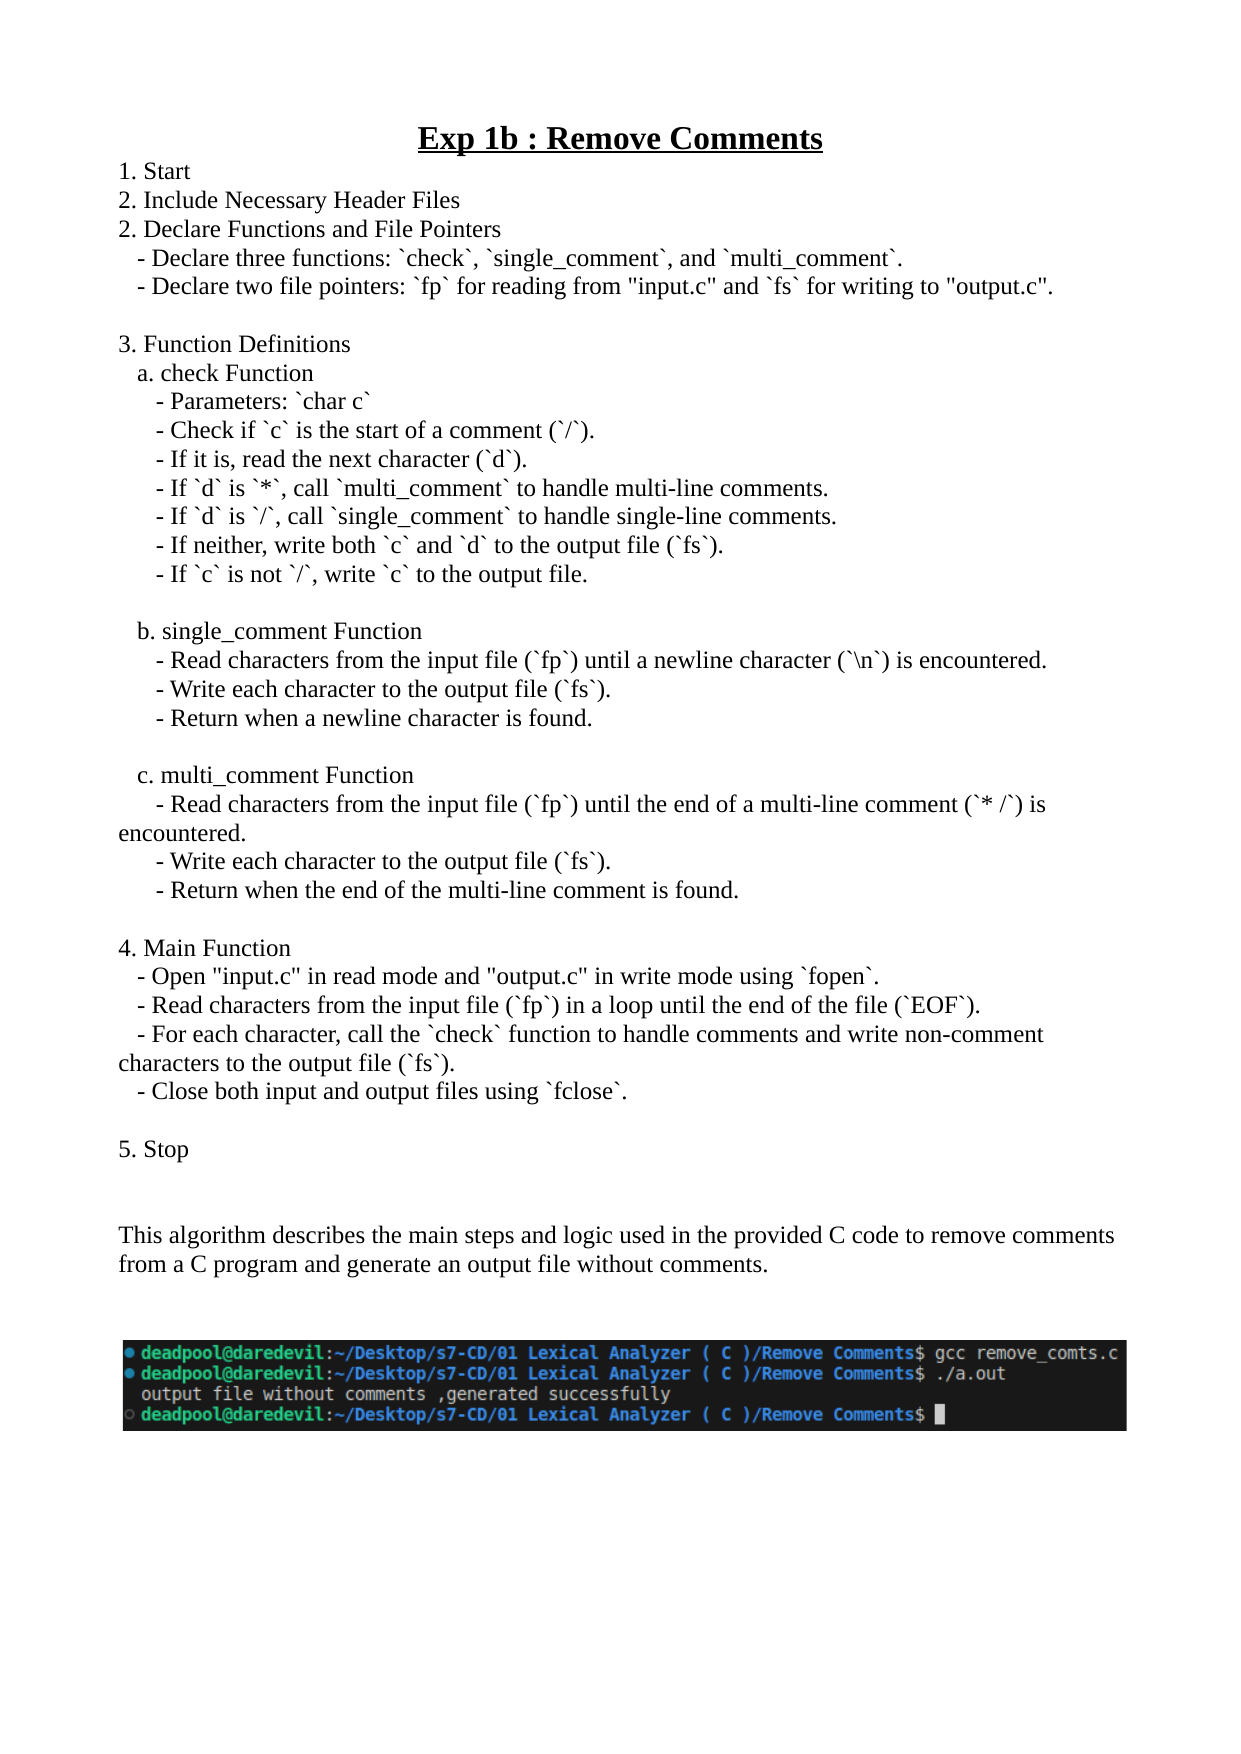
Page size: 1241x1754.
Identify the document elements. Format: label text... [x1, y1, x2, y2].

text a. check Function [118, 358, 1122, 386]
text 5. Stop [118, 1134, 1122, 1163]
text - Return when a newline character is found. [118, 703, 1122, 731]
text Exp 1b : Remove Comments [118, 118, 1122, 156]
text 3. Function Definitions [118, 329, 1122, 358]
text - Read characters from the input file (`fp`) until the end of a multi-line comment (`* /`) is encountered. [118, 789, 1122, 846]
text - Read characters from the input file (`fp`) until a newline character (`\n`) is encountered. [118, 645, 1122, 674]
text b. single_comment Function [118, 616, 1122, 645]
text c. multi_comment Function [118, 760, 1122, 789]
text - Return when the end of the multi-line comment is found. [118, 875, 1122, 904]
text - Close both input and output files using `fclose`. [118, 1076, 1122, 1105]
text - For each character, call the `check` function to handle comments and write non-comment characters to the output file (`fs`). [118, 1019, 1122, 1076]
text - Declare three functions: `check`, `single_comment`, and `multi_comment`. [118, 243, 1122, 271]
text 2. Declare Functions and File Pointers [118, 214, 1122, 243]
text - If `c` is not `/`, write `c` to the output file. [118, 559, 1122, 588]
text 1. Start [118, 156, 1122, 185]
text - If `d` is `/`, call `single_comment` to handle single-line comments. [118, 501, 1122, 530]
text - Read characters from the input file (`fp`) in a loop until the end of the file (`EOF`). [118, 990, 1122, 1019]
text - If it is, read the next character (`d`). [118, 444, 1122, 473]
text - Declare two file pointers: `fp` for reading from "input.c" and `fs` for writing to "output.c". [118, 271, 1122, 300]
text - Write each character to the output file (`fs`). [118, 846, 1122, 875]
text 4. Main Function [118, 933, 1122, 961]
text - Write each character to the output file (`fs`). [118, 674, 1122, 703]
text - If neither, write both `c` and `d` to the output file (`fs`). [118, 530, 1122, 559]
text 2. Include Necessary Header Files [118, 185, 1122, 214]
text - If `d` is `*`, call `multi_comment` to handle multi-line comments. [118, 473, 1122, 501]
picture [122, 1340, 1127, 1431]
text - Check if `c` is the start of a comment (`/`). [118, 415, 1122, 444]
text - Parameters: `char c` [118, 386, 1122, 415]
text - Open "input.c" in read mode and "output.c" in write mode using `fopen`. [118, 961, 1122, 990]
text This algorithm describes the main steps and logic used in the provided C code to remove comments from a C program and generate an output file without comments. [118, 1220, 1122, 1278]
